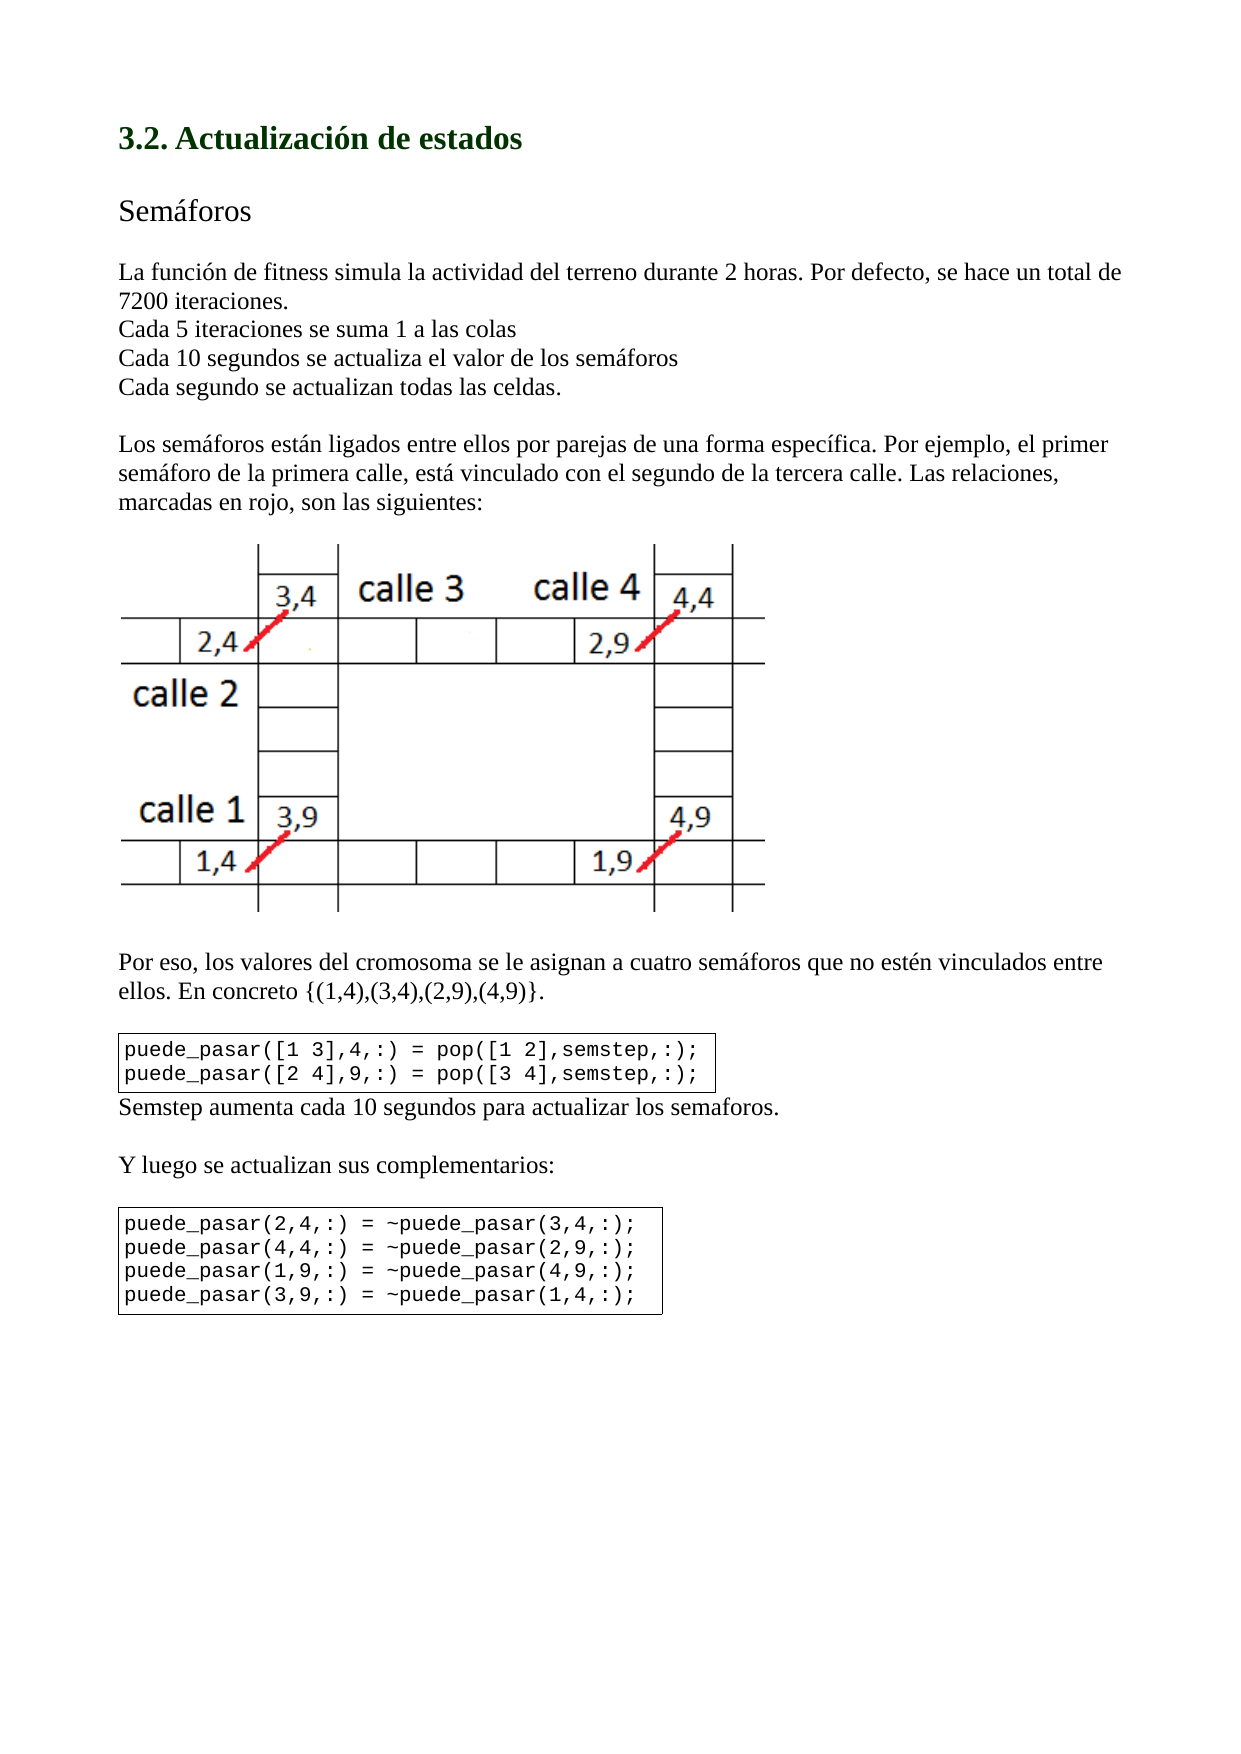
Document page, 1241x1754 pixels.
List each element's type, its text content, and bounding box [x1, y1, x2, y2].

text Cada segundo se actualizan todas las celdas. [118, 372, 1122, 401]
picture [121, 544, 765, 912]
text Semáforos [118, 192, 1122, 228]
text 3.2. Actualización de estados [118, 118, 1122, 156]
text Y luego se actualizan sus complementarios: [118, 1150, 1122, 1178]
text Cada 10 segundos se actualiza el valor de los semáforos [118, 343, 1122, 372]
table_header puede_pasar([1 3],4,:) = pop([1 2],semstep,:); puede_pasar([2 4],9,:) = pop([3 4],semstep,:); [119, 1034, 715, 1092]
text La función de fitness simula la actividad del terreno durante 2 horas. Por defecto, se hace un total de 7200 iteraciones. [118, 257, 1122, 314]
text Por eso, los valores del cromosoma se le asignan a cuatro semáforos que no estén vinculados entre ellos. En concreto {(1,4),(3,4),(2,9),(4,9)}. [118, 947, 1122, 1004]
text Los semáforos están ligados entre ellos por parejas de una forma específica. Por ejemplo, el primer semáforo de la primera calle, está vinculado con el segundo de la tercera calle. Las relaciones, marcadas en rojo, son las siguientes: [118, 429, 1122, 516]
text Cada 5 iteraciones se suma 1 a las colas [118, 314, 1122, 343]
text Semstep aumenta cada 10 segundos para actualizar los semaforos. [118, 1092, 1122, 1121]
table_header puede_pasar(2,4,:) = ~puede_pasar(3,4,:); puede_pasar(4,4,:) = ~puede_pasar(2,9,:); puede_pasar(1,9,:) = ~puede_pasar(4,9,:); puede_pasar(3,9,:) = ~puede_pasar(1,4,:); [119, 1208, 662, 1313]
